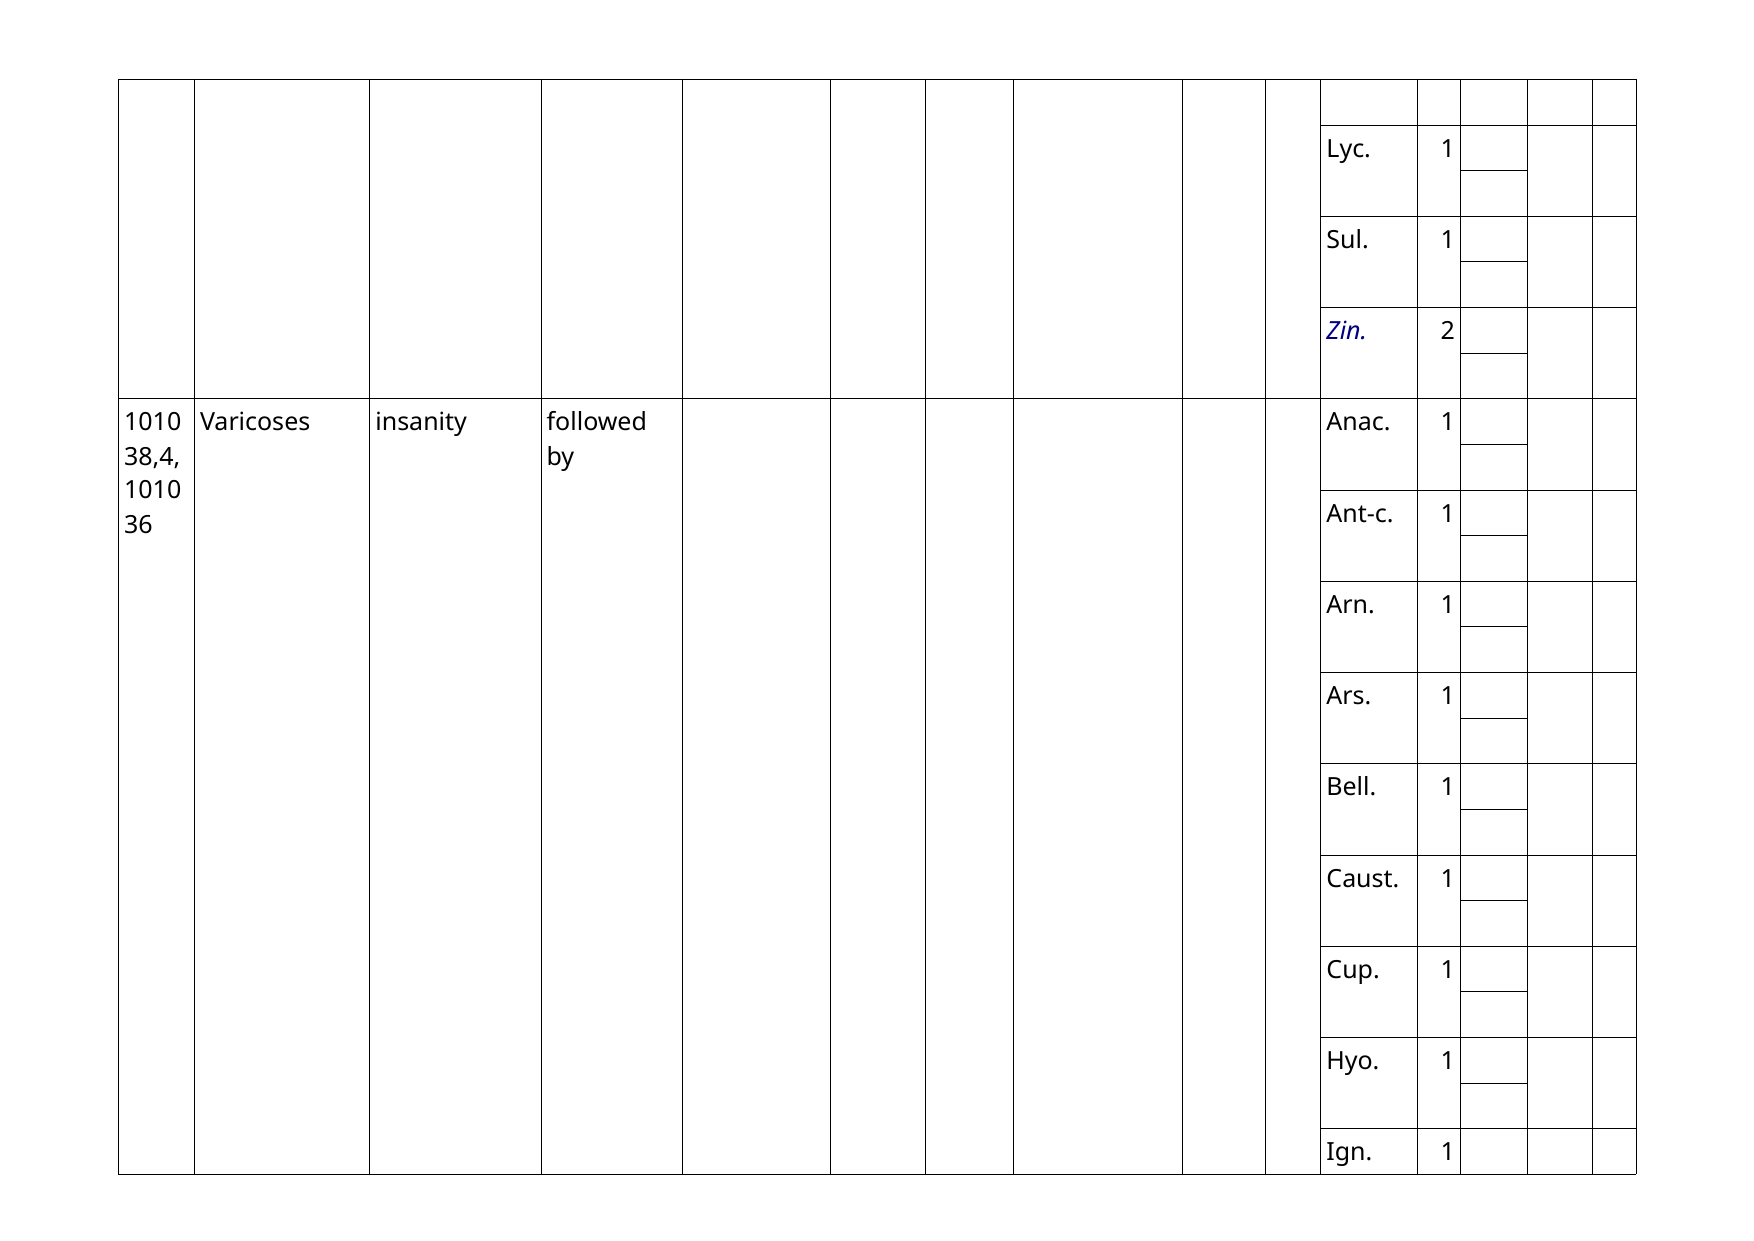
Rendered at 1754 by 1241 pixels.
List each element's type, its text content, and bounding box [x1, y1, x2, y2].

table_cell [1528, 764, 1592, 854]
table_cell [1183, 399, 1265, 1174]
table_cell [1266, 80, 1320, 398]
table_cell [119, 80, 194, 398]
table_cell [1461, 901, 1527, 946]
table_cell [1528, 582, 1592, 672]
table_cell 1 [1418, 217, 1460, 307]
table_cell [1461, 810, 1527, 854]
table_cell [1461, 491, 1527, 535]
table_cell [1461, 354, 1527, 398]
table_cell [683, 80, 830, 398]
table_cell [1528, 80, 1592, 124]
table_cell [683, 399, 830, 1174]
table_cell [370, 80, 541, 398]
table_cell [1461, 536, 1527, 581]
table_cell 1 [1418, 856, 1460, 946]
table_cell [926, 80, 1013, 398]
table_cell [1461, 856, 1527, 900]
table_cell 1 [1418, 126, 1460, 216]
table_cell 2 [1418, 308, 1460, 398]
table_cell [1593, 80, 1636, 124]
table_cell [1528, 856, 1592, 946]
table_cell [1593, 308, 1636, 398]
table_cell Cup. [1321, 947, 1417, 1037]
table_cell [1593, 856, 1636, 946]
table_cell [1461, 445, 1527, 489]
table_cell Ant-c. [1321, 491, 1417, 581]
table_cell [1461, 1129, 1527, 1174]
table_cell 101038,4,101036 [119, 399, 194, 1174]
table_cell Hyo. [1321, 1038, 1417, 1128]
table_cell [1461, 217, 1527, 261]
table_cell [1593, 764, 1636, 854]
table_cell 1 [1418, 1038, 1460, 1128]
table_cell [1593, 1129, 1636, 1174]
table_cell [1014, 80, 1182, 398]
table_cell Arn. [1321, 582, 1417, 672]
table_cell Caust. [1321, 856, 1417, 946]
table_cell [1528, 126, 1592, 216]
table_cell Ars. [1321, 673, 1417, 763]
table_cell [1461, 947, 1527, 991]
table_cell [1418, 80, 1460, 124]
table_cell [1461, 171, 1527, 216]
table_cell [1528, 217, 1592, 307]
table_cell [1593, 399, 1636, 489]
table_cell [1461, 582, 1527, 626]
table_cell 1 [1418, 491, 1460, 581]
table_cell [1266, 399, 1320, 1174]
table_cell [1461, 1084, 1527, 1128]
table_cell 1 [1418, 764, 1460, 854]
table_cell [831, 80, 925, 398]
table_cell [1593, 491, 1636, 581]
table_cell 1 [1418, 582, 1460, 672]
table_cell [1461, 80, 1527, 124]
table_cell followed by [542, 399, 682, 1174]
table_cell [1528, 673, 1592, 763]
table_cell [542, 80, 682, 398]
table_cell [1593, 582, 1636, 672]
table_cell [1461, 764, 1527, 809]
table_cell 1 [1418, 399, 1460, 489]
table_cell [1321, 80, 1417, 124]
table_cell Zin. [1321, 308, 1417, 398]
table_cell [1528, 947, 1592, 1037]
table_cell [1593, 673, 1636, 763]
table_cell 1 [1418, 673, 1460, 763]
table_cell [1528, 1038, 1592, 1128]
table_cell [1593, 947, 1636, 1037]
table_cell [1461, 399, 1527, 444]
table_cell 1 [1418, 947, 1460, 1037]
table_cell Lyc. [1321, 126, 1417, 216]
table_cell [926, 399, 1013, 1174]
table_cell [1593, 1038, 1636, 1128]
table_cell [1593, 126, 1636, 216]
table_cell [1528, 399, 1592, 489]
table_cell [1461, 1038, 1527, 1083]
table_cell [1528, 308, 1592, 398]
table_cell Sul. [1321, 217, 1417, 307]
table_cell Bell. [1321, 764, 1417, 854]
table_cell Varicoses [195, 399, 369, 1174]
table_cell [1461, 262, 1527, 307]
table_cell Ign. [1321, 1129, 1417, 1174]
table_cell [1183, 80, 1265, 398]
table_cell [1461, 126, 1527, 170]
table_cell [195, 80, 369, 398]
table_cell insanity [370, 399, 541, 1174]
table_cell [1461, 627, 1527, 672]
table_cell [831, 399, 925, 1174]
table_cell [1461, 719, 1527, 763]
table_cell [1461, 992, 1527, 1037]
table_cell [1014, 399, 1182, 1174]
table_cell [1461, 673, 1527, 718]
table_cell [1593, 217, 1636, 307]
table_cell 1 [1418, 1129, 1460, 1174]
table_cell Anac. [1321, 399, 1417, 489]
table_cell [1528, 1129, 1592, 1174]
table_cell [1461, 308, 1527, 353]
table_cell [1528, 491, 1592, 581]
